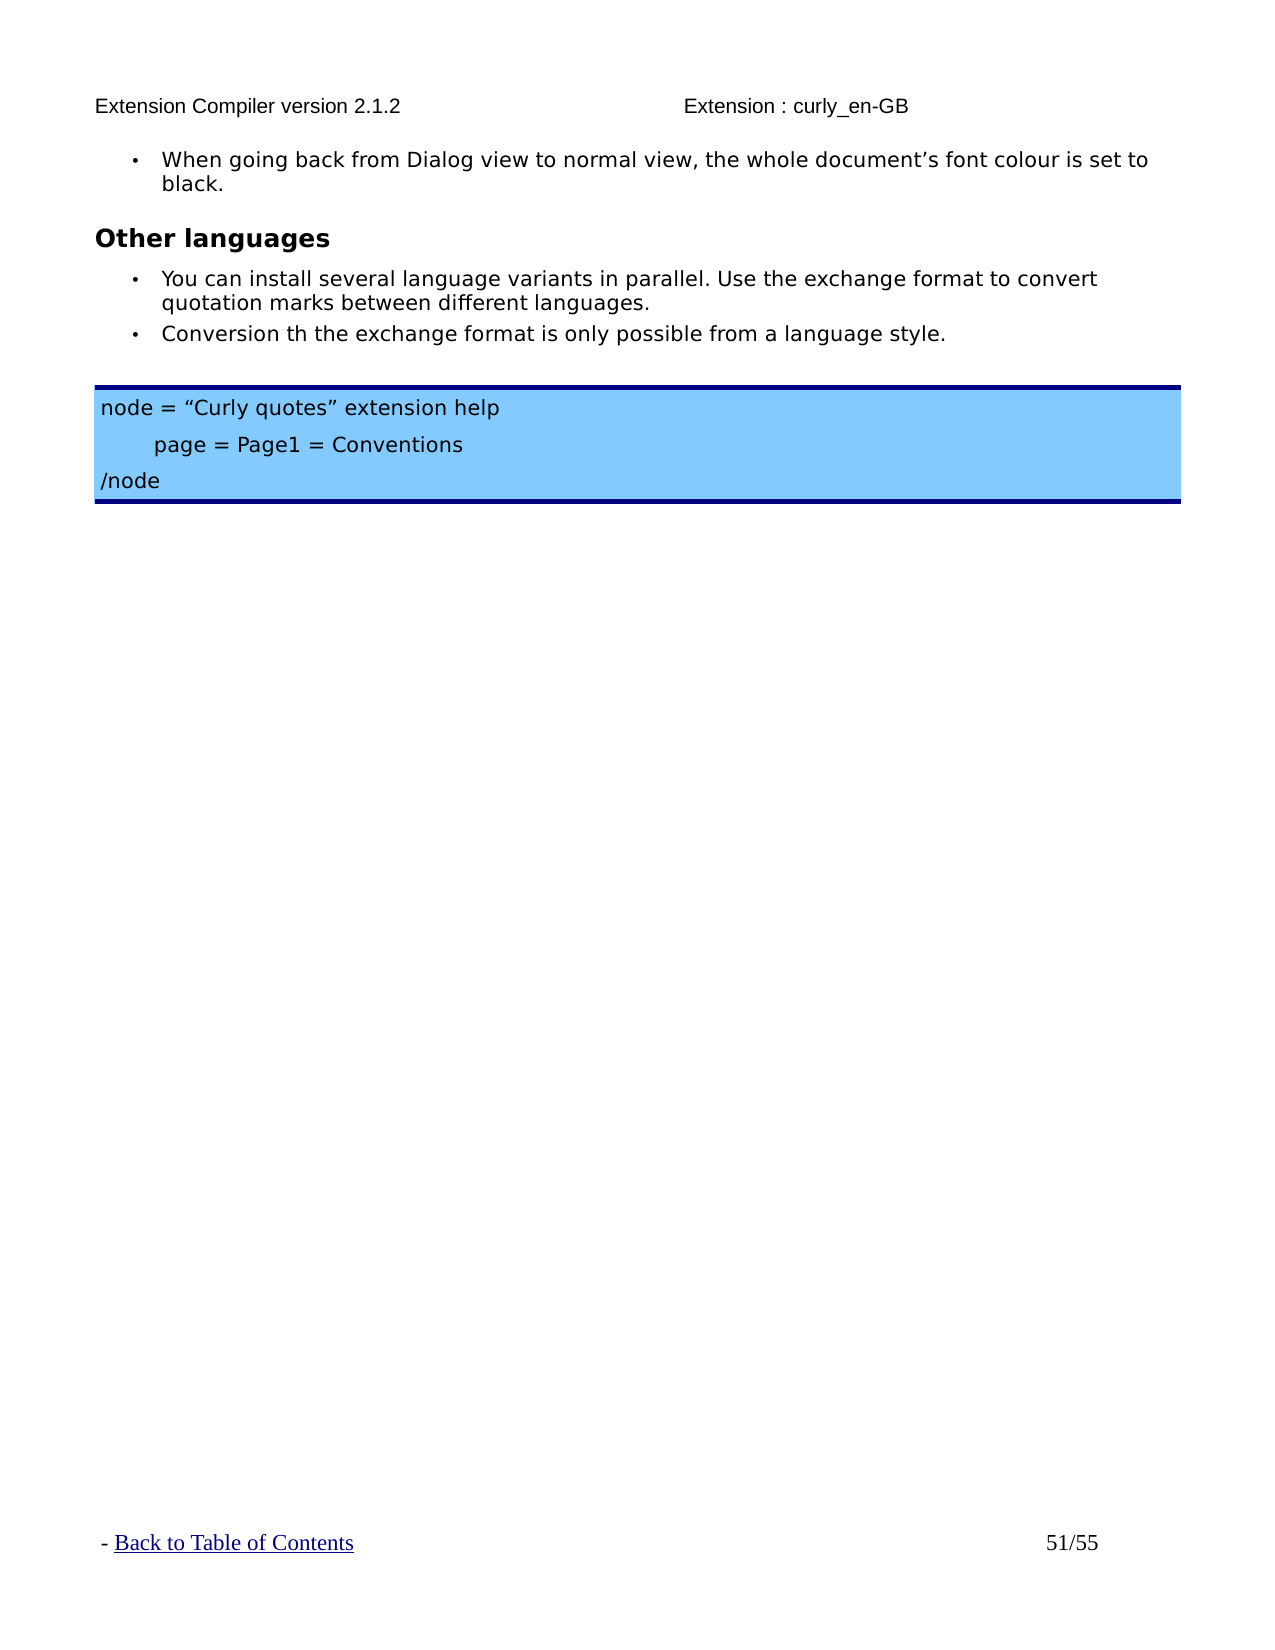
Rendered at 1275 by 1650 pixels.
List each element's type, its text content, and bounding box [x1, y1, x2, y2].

list When going back from Dialog view to normal view, the whole document’s font colour is set to black. [132, 147, 1181, 196]
text page = Page1 = Conventions [94, 421, 1181, 457]
list You can install several language variants in parallel. Use the exchange format to convert quotation marks between different languages. [132, 267, 1181, 316]
text node = “Curly quotes” extension help [94, 386, 1181, 421]
list Conversion th the exchange format is only possible from a language style. [132, 321, 1181, 346]
text /node [94, 458, 1181, 504]
text Other languages [94, 224, 1181, 253]
